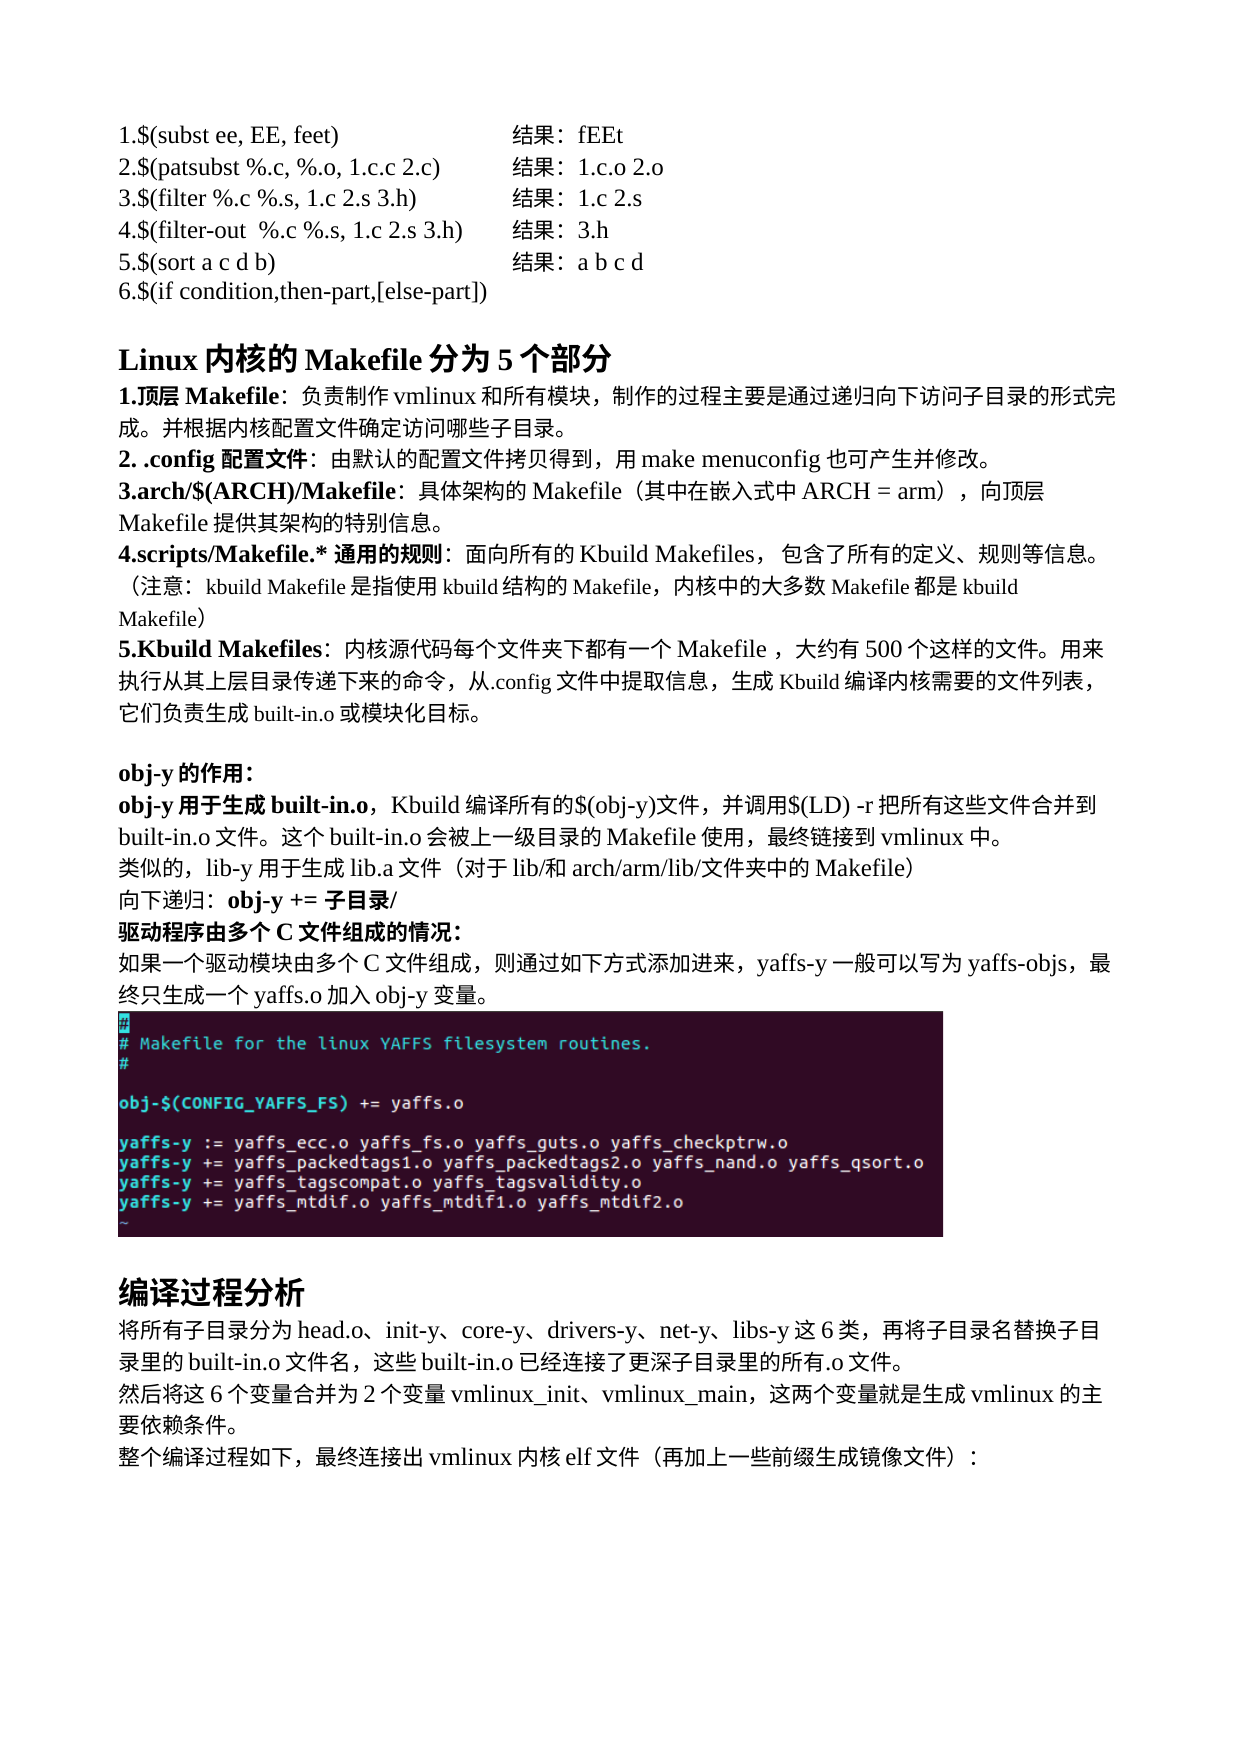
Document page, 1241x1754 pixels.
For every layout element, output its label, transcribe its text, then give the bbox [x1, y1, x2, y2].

text 1.$(subst ee, EE, feet) 结果：fEEt [118, 118, 1122, 150]
text 2. .config 配置文件：由默认的配置文件拷贝得到，用make menuconfig也可产生并修改。 3.arch/$(ARCH)/Makefile：具体架构的Makefile（其中在嵌入式中ARCH = arm），向顶层Makefile提供其架构的特别信息。 4.scripts/Makefile.* 通用的规则：面向所有的Kbuild Makefiles， 包含了所有的定义、规则等信息。 [118, 442, 1122, 569]
text （注意：kbuild Makefile是指使用kbuild结构的Makefile，内核中的大多数Makefile都是kbuild Makefile） 5.Kbuild Makefiles：内核源代码每个文件夹下都有一个Makefile ，大约有500个这样的文件。用来执行从其上层目录传递下来的命令，从.config文件中提取信息，生成Kbuild编译内核需要的文件列表，它们负责生成built-in.o或模块化目标。 [118, 569, 1122, 727]
text 3.$(filter %.c %.s, 1.c 2.s 3.h) 结果：1.c 2.s [118, 181, 1122, 213]
text 整个编译过程如下，最终连接出vmlinux内核elf文件（再加上一些前缀生成镜像文件）： [118, 1440, 1122, 1472]
text 6.$(if condition,then-part,[else-part]) [118, 276, 1122, 305]
text 将所有子目录分为head.o、init-y、core-y、drivers-y、net-y、libs-y这6类，再将子目录名替换子目录里的built-in.o文件名，这些built-in.o已经连接了更深子目录里的所有.o文件。 [118, 1313, 1122, 1377]
text 驱动程序由多个C文件组成的情况： [118, 914, 1122, 946]
text 然后将这6个变量合并为2个变量vmlinux_init、vmlinux_main，这两个变量就是生成vmlinux的主要依赖条件。 [118, 1377, 1122, 1440]
text 向下递归：obj-y += 子目录/ [118, 883, 1122, 914]
text 类似的，lib-y用于生成lib.a文件（对于lib/和arch/arm/lib/文件夹中的Makefile） [118, 851, 1122, 883]
text obj-y的作用： [118, 756, 1122, 788]
picture [118, 1011, 944, 1237]
text 2.$(patsubst %.c, %.o, 1.c.c 2.c) 结果：1.c.o 2.o [118, 150, 1122, 181]
text 4.$(filter-out %.c %.s, 1.c 2.s 3.h) 结果：3.h [118, 213, 1122, 245]
text obj-y用于生成built-in.o，Kbuild编译所有的$(obj-y)文件，并调用$(LD) -r把所有这些文件合并到built-in.o文件。这个built-in.o会被上一级目录的Makefile使用，最终链接到vmlinux中。 [118, 788, 1122, 851]
text 5.$(sort a c d b) 结果：a b c d [118, 245, 1122, 276]
text 编译过程分析 [118, 1268, 1122, 1313]
text 如果一个驱动模块由多个C文件组成，则通过如下方式添加进来，yaffs-y一般可以写为yaffs-objs，最终只生成一个yaffs.o加入obj-y变量。 [118, 946, 1122, 1009]
text Linux内核的Makefile分为5个部分 1.顶层Makefile：负责制作vmlinux和所有模块，制作的过程主要是通过递归向下访问子目录的形式完成。并根据内核配置文件确定访问哪些子目录。 [118, 334, 1122, 442]
